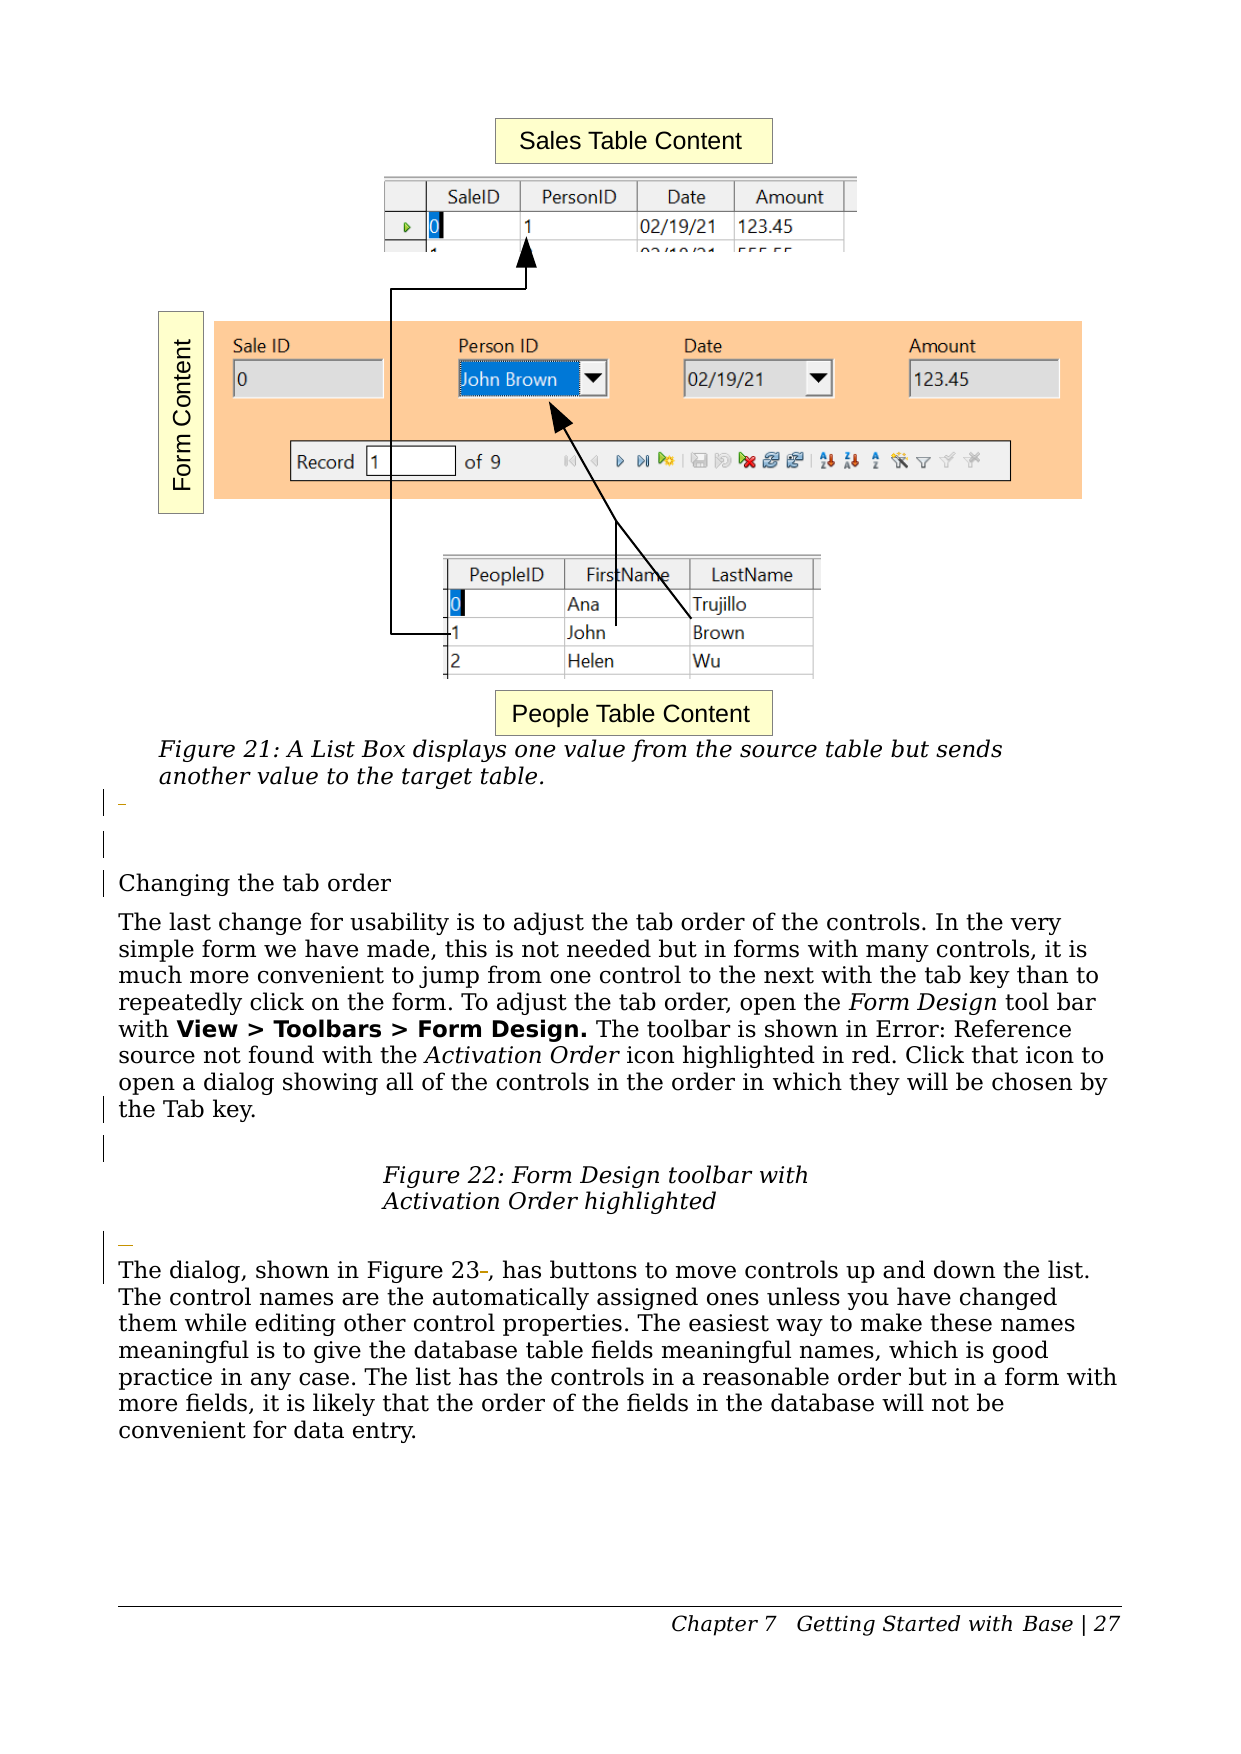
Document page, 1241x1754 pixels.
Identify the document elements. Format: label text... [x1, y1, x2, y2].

text The dialog, shown in Figure 86, has buttons to move controls up and down the list. The control names are the automatically assigned ones unless you have changed them while editing other control properties. The easiest way to make these names meaningful is to give the database table fields meaningful names, which is good practice in any case. The list has the controls in a reasonable order but in a form with more fields, it is likely that the order of the fields in the database will not be convenient for data entry. [118, 1257, 1122, 1444]
text Figure 21: A List Box displays one value from the source table but sends another value to the target table. [159, 118, 1081, 789]
picture [392, 321, 1082, 499]
picture [214, 321, 390, 499]
text Figure 22: Form Design toolbar with Activation Order highlighted [383, 1162, 857, 1215]
text Changing the tab order [118, 831, 1122, 897]
text The last change for usability is to adjust the tab order of the controls. In the very simple form we have made, this is not needed but in forms with many controls, it is much more convenient to jump from one control to the next with the tab key than to repeatedly click on the form. To adjust the tab order, open the Form Design tool bar with View > Toolbars > Form Design. The toolbar is shown in Figure 85 with the Activation Order icon highlighted in red. Click that icon to open a dialog showing all of the controls in the order in which they will be chosen by the Tab key. [118, 909, 1122, 1123]
picture [443, 554, 821, 679]
picture [384, 174, 857, 252]
